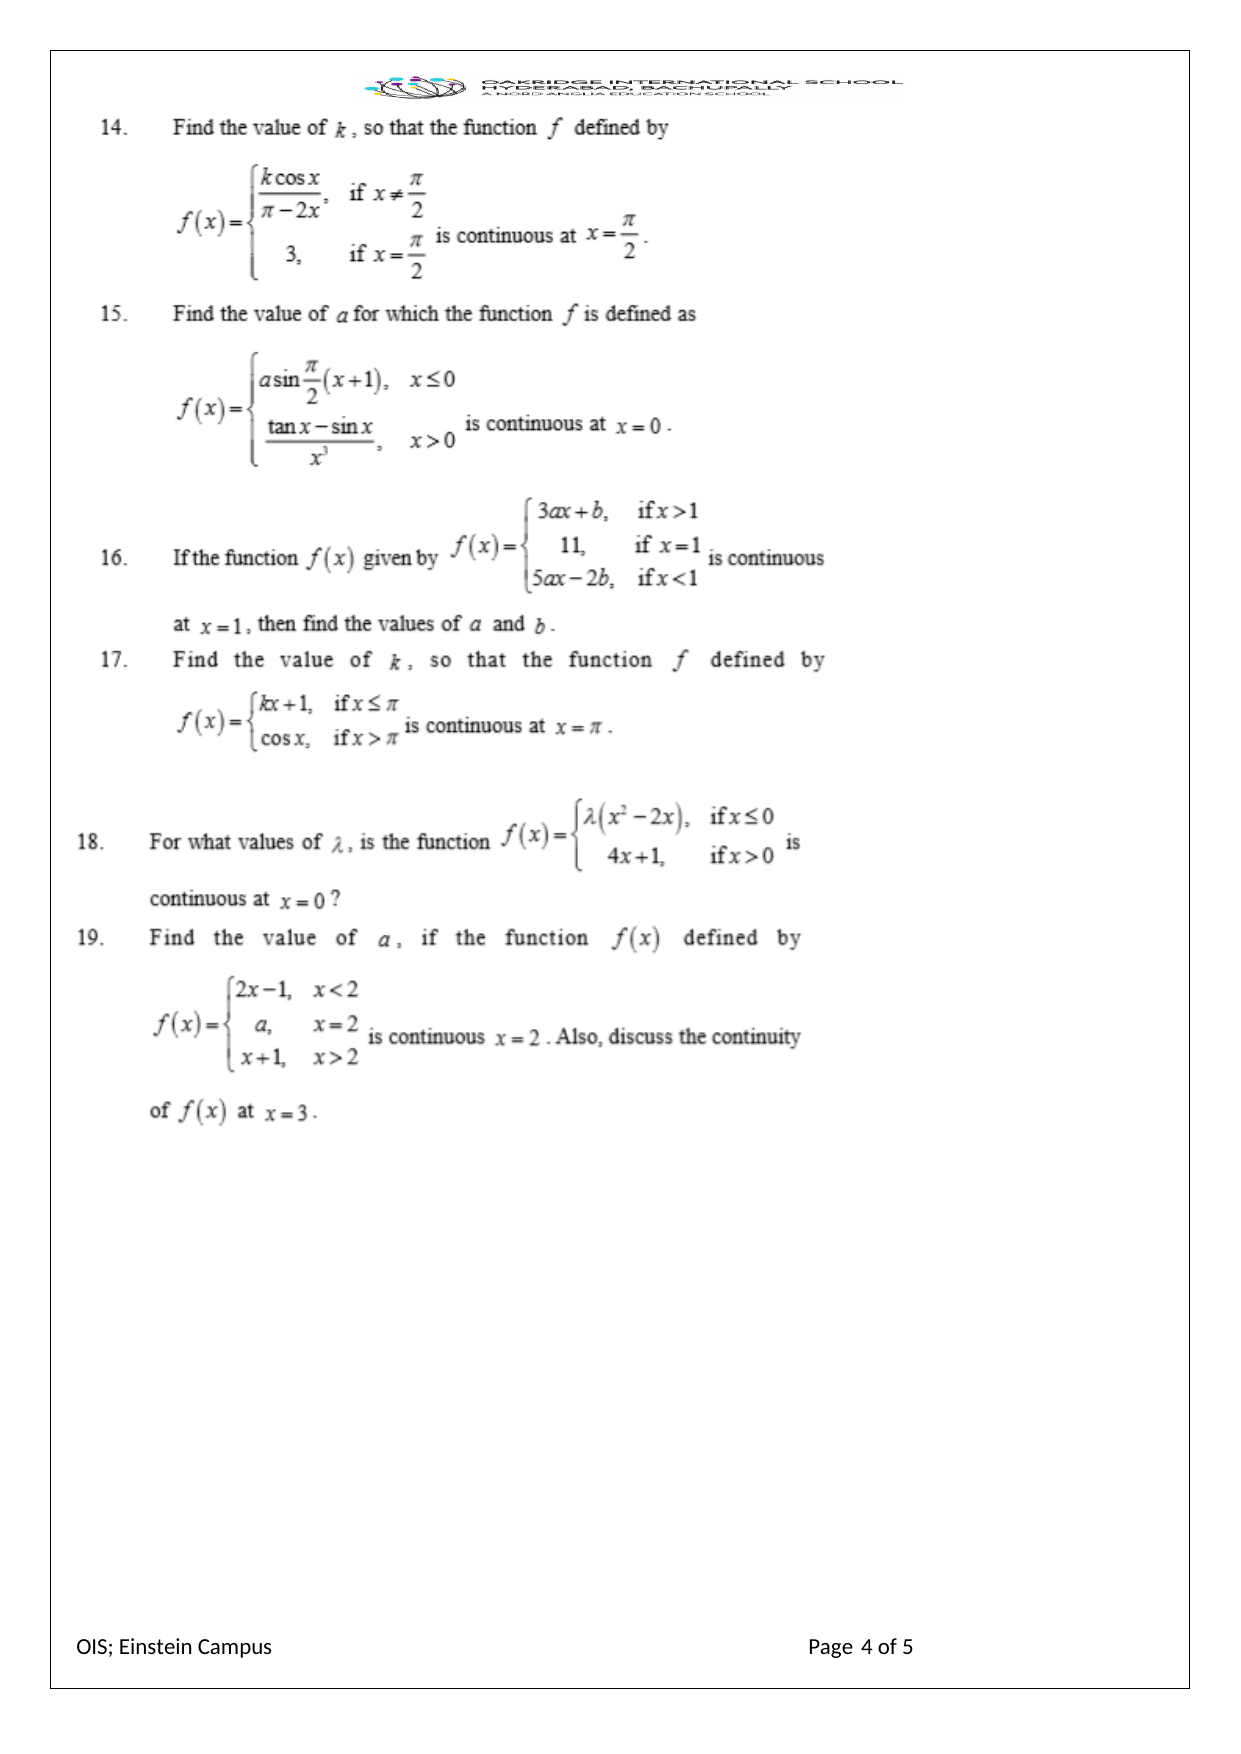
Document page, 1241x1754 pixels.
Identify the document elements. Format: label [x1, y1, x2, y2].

picture [76, 74, 911, 767]
picture [76, 780, 839, 1141]
